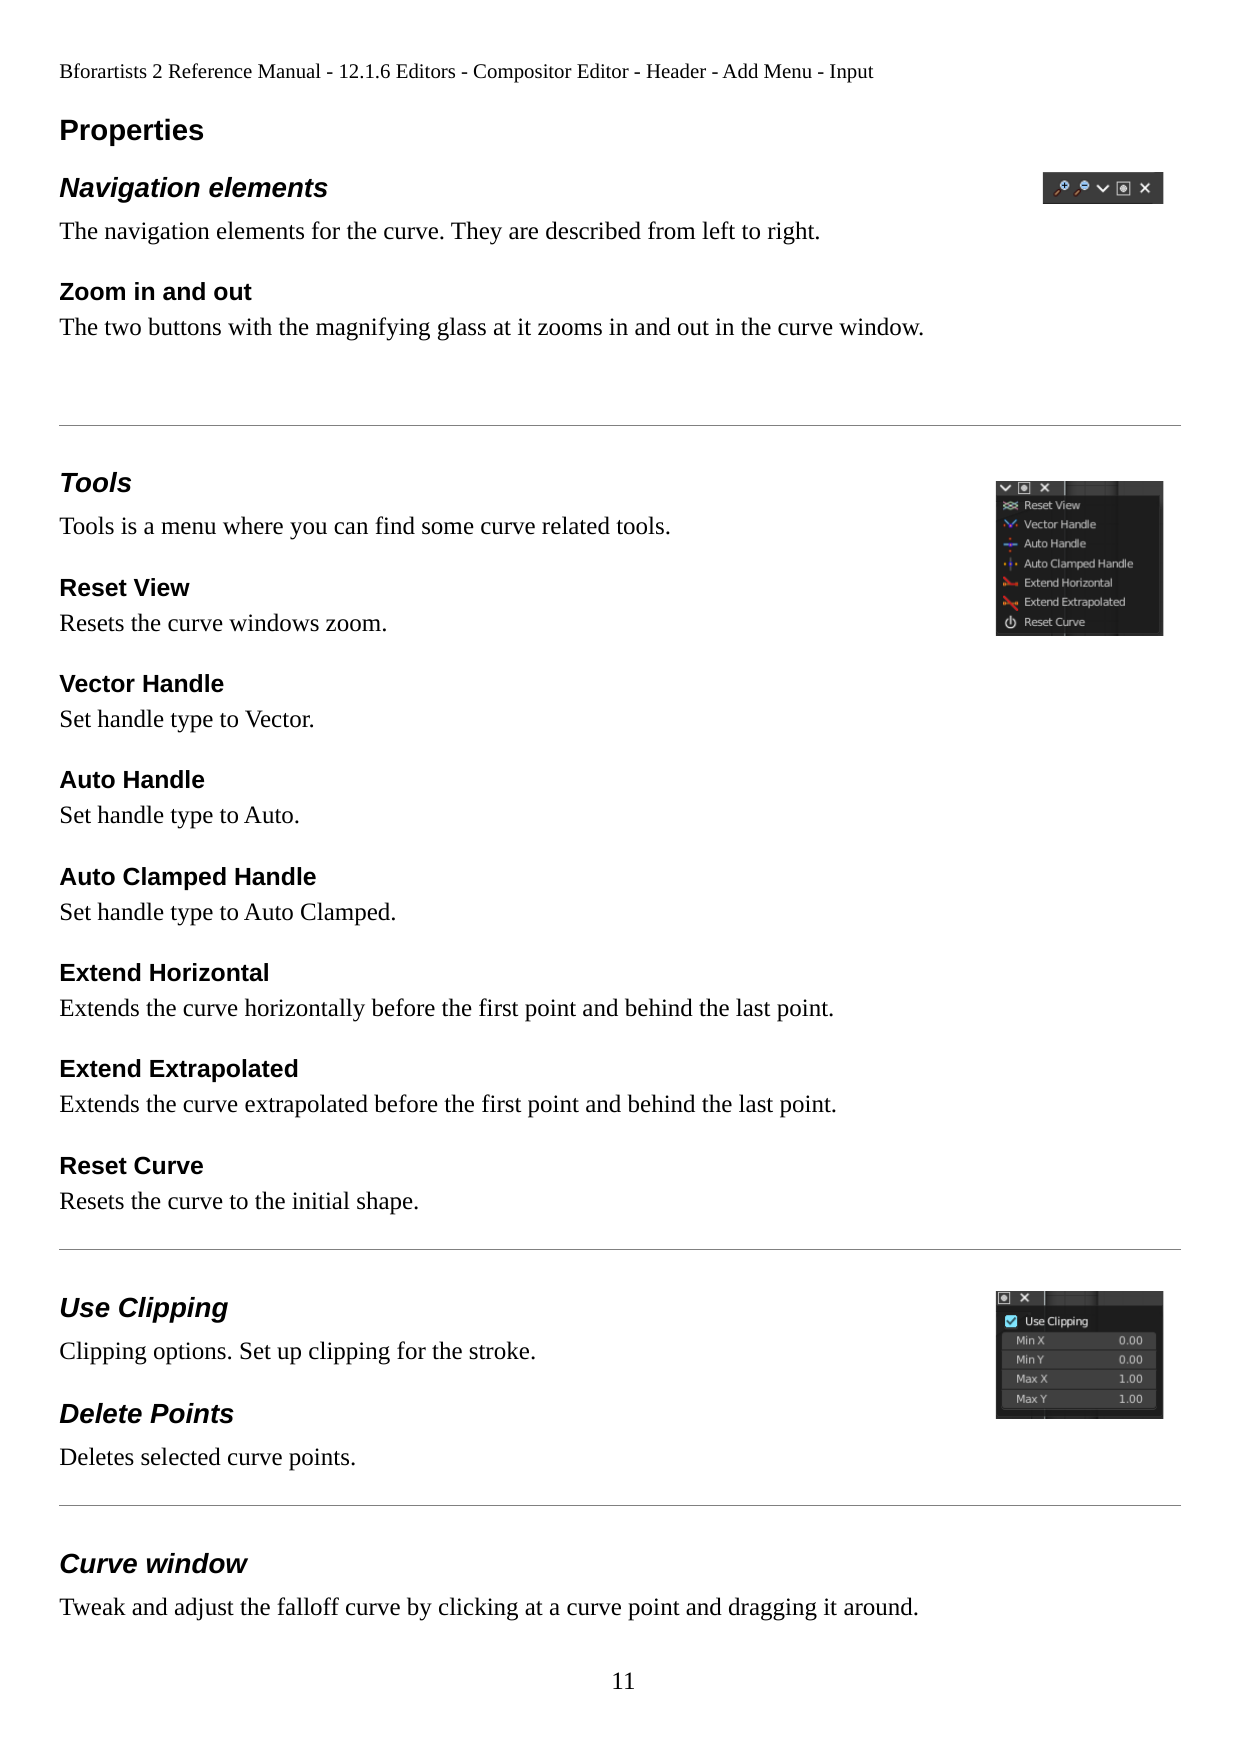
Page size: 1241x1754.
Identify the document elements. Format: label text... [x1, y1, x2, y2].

text Tools is a menu where you can find some curve related tools. [59, 511, 995, 540]
text Deletes selected curve points. [59, 1442, 1181, 1471]
text Extends the curve extrapolated before the first point and behind the last point. [59, 1089, 1181, 1118]
subtitle Tools [59, 467, 1181, 499]
picture [995, 1291, 1164, 1419]
text Clipping options. Set up clipping for the stroke. [59, 1336, 995, 1364]
subtitle Navigation elements [59, 171, 1181, 203]
text Resets the curve windows zoom. [59, 608, 995, 636]
text Set handle type to Vector. [59, 704, 1181, 733]
text The navigation elements for the curve. They are described from left to right. [59, 216, 1181, 244]
picture [1042, 172, 1164, 204]
subtitle Reset Curve [59, 1151, 1181, 1179]
text Set handle type to Auto. [59, 800, 1181, 829]
subtitle Auto Clamped Handle [59, 862, 1181, 890]
subtitle Reset View [59, 573, 995, 601]
text Resets the curve to the initial shape. [59, 1186, 1181, 1214]
subtitle Extend Horizontal [59, 958, 1181, 987]
subtitle Use Clipping [59, 1291, 995, 1323]
subtitle Zoom in and out [59, 277, 1181, 306]
subtitle [1164, 573, 1181, 601]
text Extends the curve horizontally before the first point and behind the last point. [59, 993, 1181, 1022]
picture [995, 481, 1164, 636]
subtitle Delete Points [59, 1397, 1181, 1429]
subtitle [1164, 1291, 1181, 1323]
subtitle Extend Extrapolated [59, 1054, 1181, 1083]
subtitle Vector Handle [59, 669, 1181, 698]
text The two buttons with the magnifying glass at it zooms in and out in the curve window. [59, 312, 1181, 341]
subtitle Curve window [59, 1547, 1181, 1579]
text Tweak and adjust the falloff curve by clicking at a curve point and dragging it around. [59, 1592, 1181, 1621]
text Set handle type to Auto Clamped. [59, 897, 1181, 925]
subtitle Properties [59, 113, 1181, 146]
subtitle Auto Handle [59, 766, 1181, 794]
